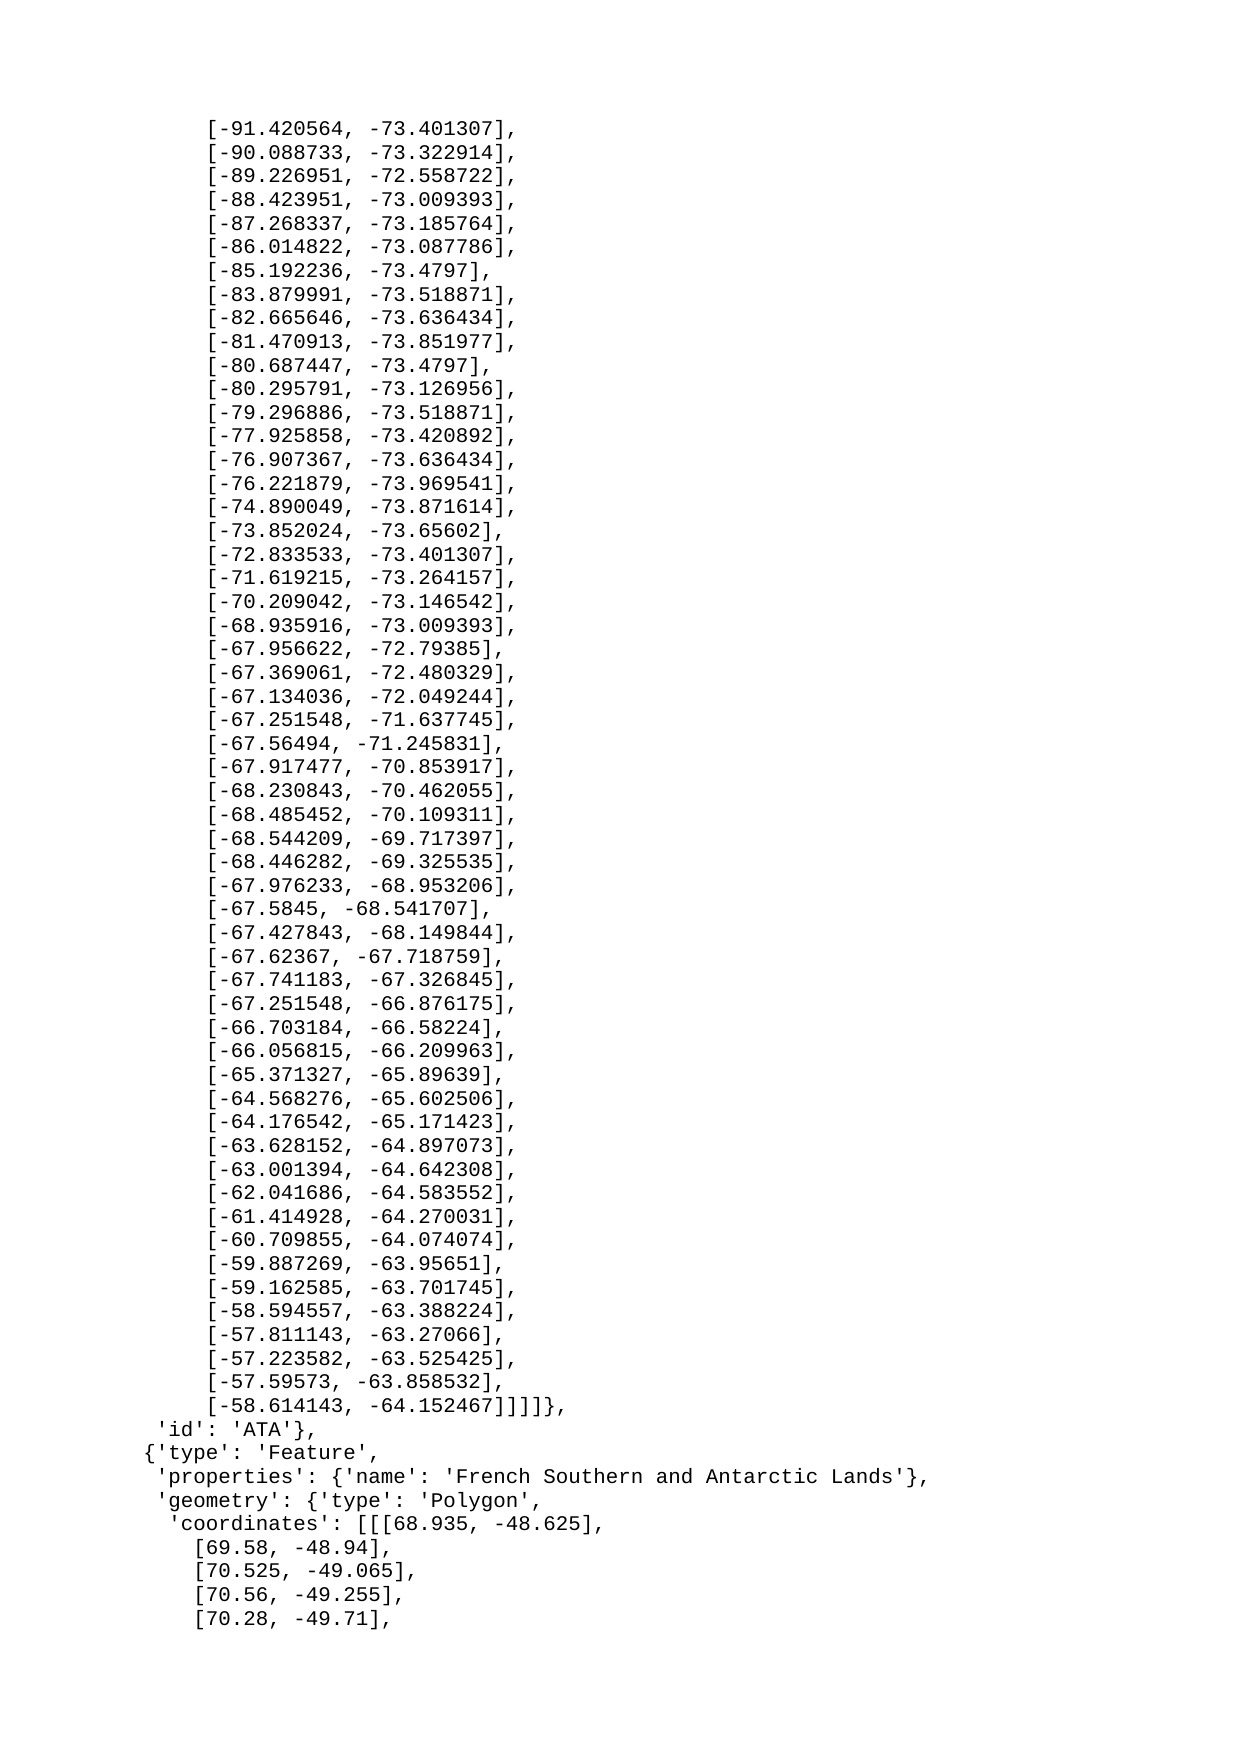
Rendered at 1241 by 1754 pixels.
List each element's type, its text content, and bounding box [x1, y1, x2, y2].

text 'properties': {'name': 'French Southern and Antarctic Lands'}, [118, 1466, 1122, 1489]
text [-91.420564, -73.401307], [118, 118, 1122, 142]
text [-85.192236, -73.4797], [118, 260, 1122, 284]
text [-63.001394, -64.642308], [118, 1158, 1122, 1182]
text [-57.59573, -63.858532], [118, 1371, 1122, 1395]
text {'type': 'Feature', [118, 1442, 1122, 1466]
text [-81.470913, -73.851977], [118, 331, 1122, 354]
text [-89.226951, -72.558722], [118, 165, 1122, 189]
text [-58.594557, -63.388224], [118, 1300, 1122, 1324]
text [-67.741183, -67.326845], [118, 969, 1122, 993]
text [69.58, -48.94], [118, 1537, 1122, 1561]
text [-76.907367, -73.636434], [118, 449, 1122, 473]
text [-66.703184, -66.58224], [118, 1017, 1122, 1040]
text [-87.268337, -73.185764], [118, 213, 1122, 236]
text [-77.925858, -73.420892], [118, 426, 1122, 449]
text [-68.446282, -69.325535], [118, 851, 1122, 875]
text [-67.62367, -67.718759], [118, 946, 1122, 969]
text [-67.134036, -72.049244], [118, 686, 1122, 709]
text [-67.976233, -68.953206], [118, 875, 1122, 898]
text [-67.917477, -70.853917], [118, 757, 1122, 780]
text [-73.852024, -73.65602], [118, 520, 1122, 544]
text [-88.423951, -73.009393], [118, 189, 1122, 213]
text 'geometry': {'type': 'Polygon', [118, 1489, 1122, 1513]
text [70.56, -49.255], [118, 1584, 1122, 1608]
text [-68.230843, -70.462055], [118, 780, 1122, 804]
text [-76.221879, -73.969541], [118, 473, 1122, 496]
text [-68.935916, -73.009393], [118, 615, 1122, 638]
text [-80.687447, -73.4797], [118, 354, 1122, 378]
text [-71.619215, -73.264157], [118, 567, 1122, 591]
text [-67.251548, -66.876175], [118, 993, 1122, 1017]
text [-70.209042, -73.146542], [118, 591, 1122, 615]
text [-82.665646, -73.636434], [118, 307, 1122, 331]
text [-57.811143, -63.27066], [118, 1324, 1122, 1348]
text [-67.56494, -71.245831], [118, 733, 1122, 757]
text [-74.890049, -73.871614], [118, 496, 1122, 520]
text [-57.223582, -63.525425], [118, 1348, 1122, 1371]
text [-79.296886, -73.518871], [118, 402, 1122, 426]
text [-67.5845, -68.541707], [118, 898, 1122, 922]
text [-60.709855, -64.074074], [118, 1229, 1122, 1253]
text [-83.879991, -73.518871], [118, 284, 1122, 307]
text [-67.956622, -72.79385], [118, 638, 1122, 662]
text [-58.614143, -64.152467]]]]}, [118, 1395, 1122, 1419]
text [-72.833533, -73.401307], [118, 544, 1122, 567]
text [-68.544209, -69.717397], [118, 827, 1122, 851]
text [-64.176542, -65.171423], [118, 1111, 1122, 1135]
text [-64.568276, -65.602506], [118, 1088, 1122, 1111]
text [-62.041686, -64.583552], [118, 1182, 1122, 1206]
text [-80.295791, -73.126956], [118, 378, 1122, 402]
text [-61.414928, -64.270031], [118, 1206, 1122, 1229]
text [70.525, -49.065], [118, 1561, 1122, 1584]
text [-63.628152, -64.897073], [118, 1135, 1122, 1158]
text [-68.485452, -70.109311], [118, 804, 1122, 827]
text 'coordinates': [[[68.935, -48.625], [118, 1513, 1122, 1537]
text [-65.371327, -65.89639], [118, 1064, 1122, 1088]
text [-86.014822, -73.087786], [118, 236, 1122, 260]
text [70.28, -49.71], [118, 1608, 1122, 1631]
text [-67.427843, -68.149844], [118, 922, 1122, 946]
text [-59.887269, -63.95651], [118, 1253, 1122, 1277]
text [-90.088733, -73.322914], [118, 142, 1122, 165]
text [-67.369061, -72.480329], [118, 662, 1122, 686]
text [-59.162585, -63.701745], [118, 1277, 1122, 1300]
text [-67.251548, -71.637745], [118, 709, 1122, 733]
text [-66.056815, -66.209963], [118, 1040, 1122, 1064]
text 'id': 'ATA'}, [118, 1419, 1122, 1442]
